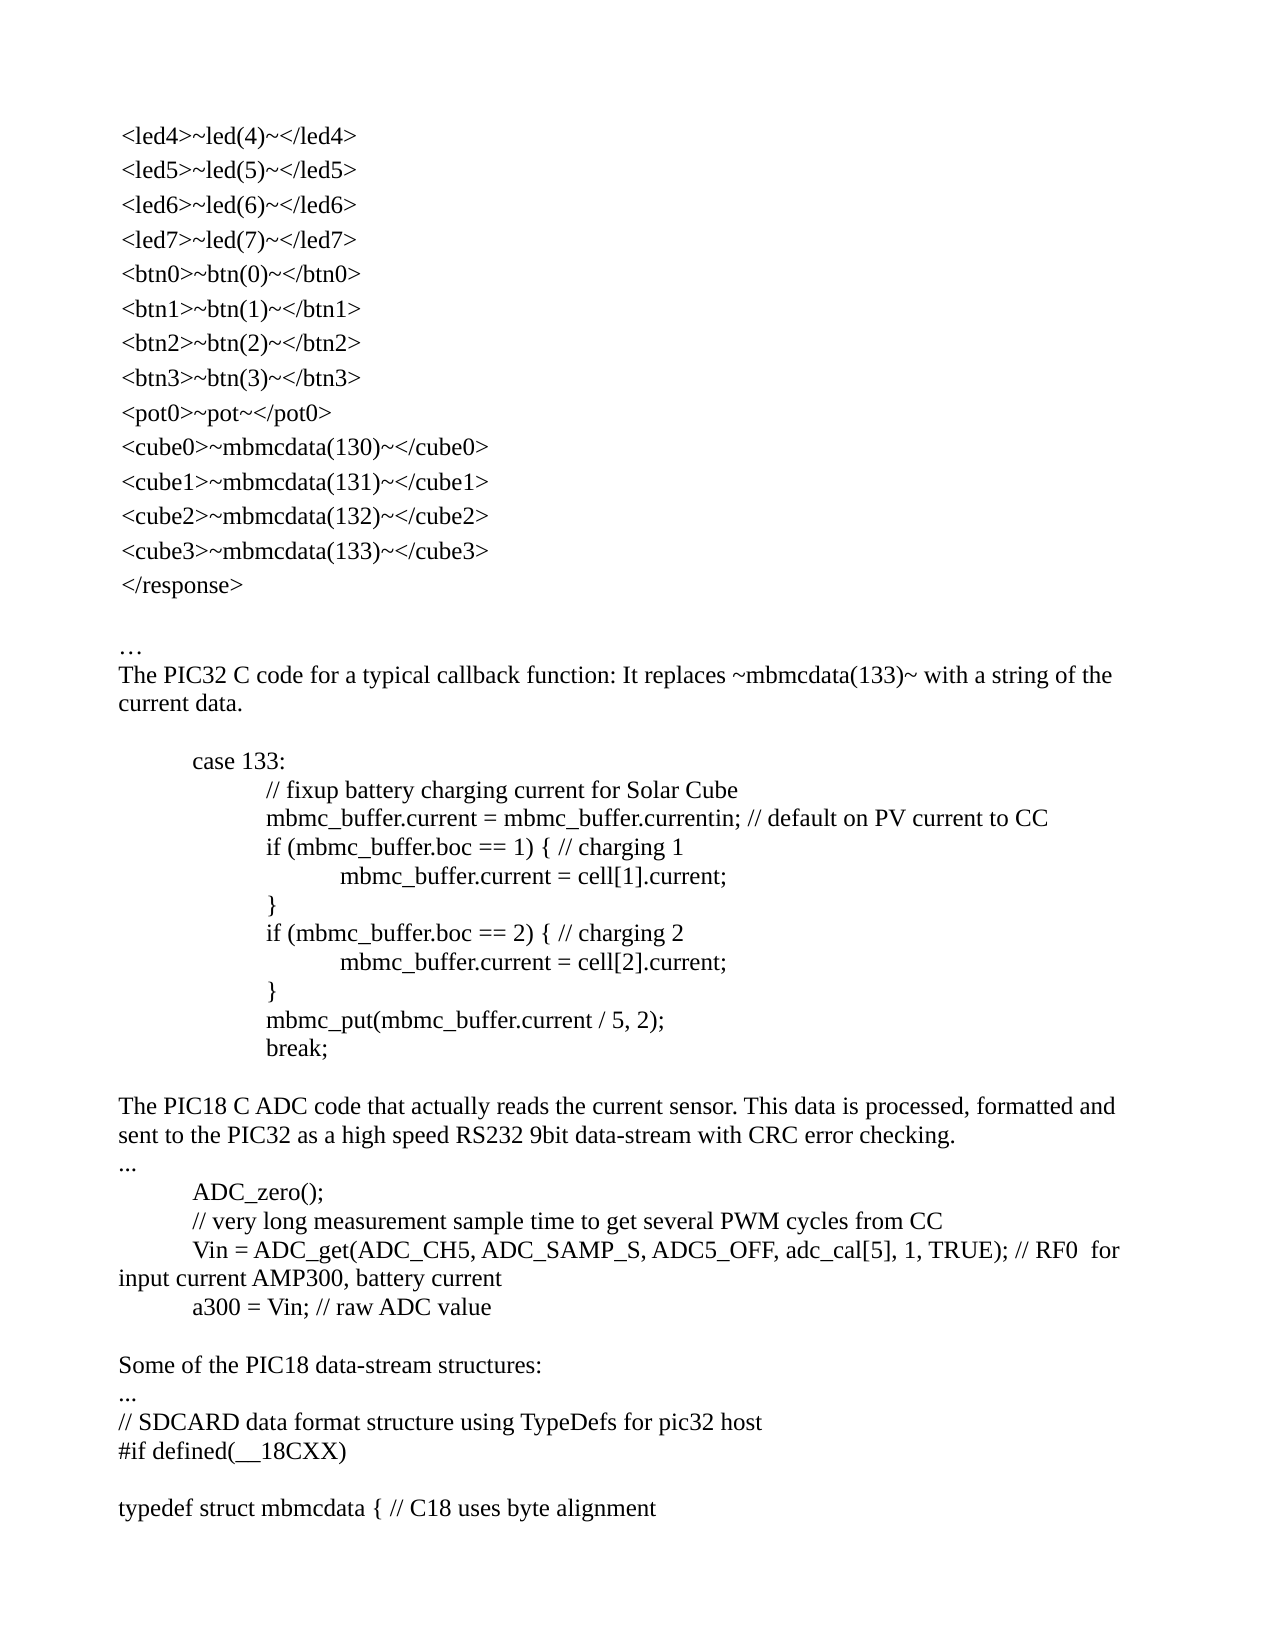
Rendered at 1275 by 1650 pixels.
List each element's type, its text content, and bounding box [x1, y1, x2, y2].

text typedef struct mbmcdata { // C18 uses byte alignment [118, 1493, 1157, 1522]
text ADC_zero(); [118, 1177, 1157, 1206]
text if (mbmc_buffer.boc == 2) { // charging 2 [118, 918, 1157, 947]
table_cell <btn2>~btn(2)~</btn2> [118, 326, 502, 360]
text #if defined(__18CXX) [118, 1436, 1157, 1465]
text } [118, 890, 1157, 918]
text mbmc_buffer.current = mbmc_buffer.currentin; // default on PV current to CC [118, 803, 1157, 832]
text The PIC32 C code for a typical callback function: It replaces ~mbmcdata(133)~ with a string of the [118, 660, 1157, 688]
text break; [118, 1033, 1157, 1062]
table_cell <pot0>~pot~</pot0> [118, 395, 502, 429]
text … [118, 631, 1157, 660]
table_cell <cube2>~mbmcdata(132)~</cube2> [118, 499, 502, 533]
table_cell <btn0>~btn(0)~</btn0> [118, 256, 502, 291]
text ... [118, 1148, 1157, 1177]
text mbmc_put(mbmc_buffer.current / 5, 2); [118, 1005, 1157, 1033]
text mbmc_buffer.current = cell[2].current; [118, 947, 1157, 976]
table_cell <btn3>~btn(3)~</btn3> [118, 360, 502, 395]
table_cell <led5>~led(5)~</led5> [118, 153, 502, 187]
text ... [118, 1378, 1157, 1407]
text a300 = Vin; // raw ADC value [118, 1292, 1157, 1321]
table_cell <cube1>~mbmcdata(131)~</cube1> [118, 464, 502, 498]
table_cell <btn1>~btn(1)~</btn1> [118, 291, 502, 326]
table_cell <led7>~led(7)~</led7> [118, 222, 502, 256]
text // fixup battery charging current for Solar Cube [118, 775, 1157, 803]
text current data. [118, 688, 1157, 717]
text Vin = ADC_get(ADC_CH5, ADC_SAMP_S, ADC5_OFF, adc_cal[5], 1, TRUE); // RF0 for input current AMP300, battery current [118, 1235, 1157, 1292]
text // SDCARD data format structure using TypeDefs for pic32 host [118, 1407, 1157, 1436]
table_cell </response> [118, 568, 502, 602]
text mbmc_buffer.current = cell[1].current; [118, 861, 1157, 890]
table_cell <led6>~led(6)~</led6> [118, 187, 502, 222]
text } [118, 976, 1157, 1005]
text The PIC18 C ADC code that actually reads the current sensor. This data is processed, formatted and sent to the PIC32 as a high speed RS232 9bit data-stream with CRC error checking. [118, 1091, 1157, 1148]
table_cell <led4>~led(4)~</led4> [118, 118, 502, 153]
text // very long measurement sample time to get several PWM cycles from CC [118, 1206, 1157, 1235]
text Some of the PIC18 data-stream structures: [118, 1350, 1157, 1378]
table_cell <cube0>~mbmcdata(130)~</cube0> [118, 429, 502, 464]
text if (mbmc_buffer.boc == 1) { // charging 1 [118, 832, 1157, 861]
text case 133: [118, 746, 1157, 775]
table_cell <cube3>~mbmcdata(133)~</cube3> [118, 533, 502, 568]
